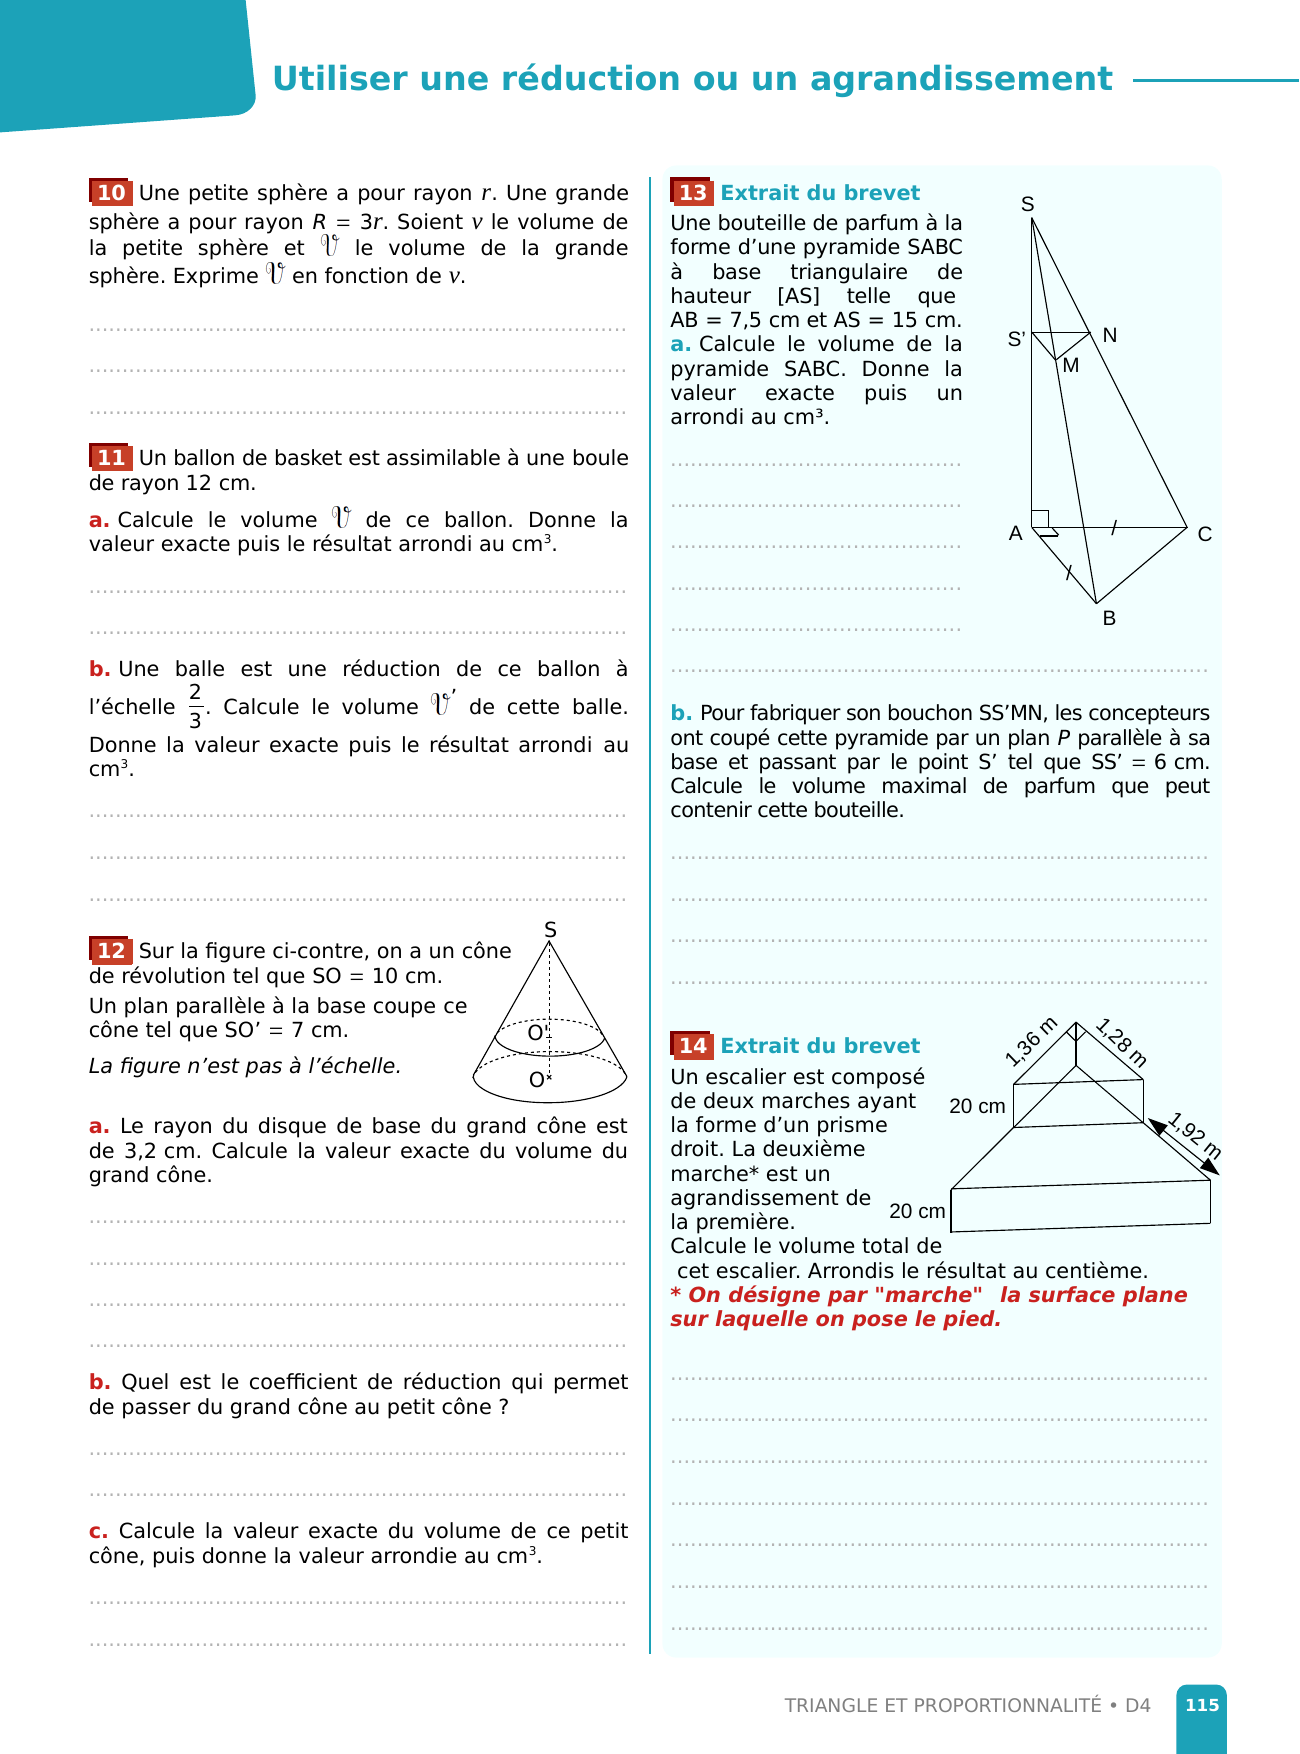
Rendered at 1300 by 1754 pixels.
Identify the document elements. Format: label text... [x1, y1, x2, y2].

list c. Calcule la valeur exacte du volume de ce petit cône, puis donne la valeur arrondie au cm3. [88, 1519, 629, 1568]
list b. Une balle est une réduction de ce ballon à l’échelle . Calcule le volume ’ de cette balle. Donne la valeur exacte puis le résultat arrondi au cm3. [88, 657, 629, 781]
list [475, 1054, 625, 1078]
picture [265, 262, 286, 284]
list La figure n’est pas à l’échelle. [88, 1054, 484, 1078]
picture [430, 693, 451, 715]
list Un plan parallèle à la base coupe ce cône tel que SO’ = 7 cm. [497, 994, 603, 1042]
list Un plan parallèle à la base coupe ce cône tel que SO’ = 7 cm. [581, 994, 629, 1042]
picture [331, 506, 352, 528]
subtitle Un ballon de basket est assimilable à une boule de rayon 12 cm. [88, 443, 629, 495]
picture [320, 234, 340, 256]
list a. Calcule le volume de ce ballon. Donne la valeur exacte puis le résultat arrondi au cm3. [88, 507, 629, 557]
list Sur la figure ci-contre, on a un cône de révolution tel que SO = 10 cm. [88, 936, 629, 988]
list Un plan parallèle à la base coupe ce cône tel que SO’ = 7 cm. [88, 994, 517, 1042]
list a. Le rayon du disque de base du grand cône est de 3,2 cm. Calcule la valeur exacte du volume du grand cône. [88, 1114, 629, 1187]
subtitle Une petite sphère a pour rayon r. Une grande sphère a pour rayon R = 3r. Soient v le volume de la petite sphère et le volume de la grande sphère. Exprime en fonction de v. [88, 177, 629, 289]
list b. Quel est le coefficient de réduction qui permet de passer du grand cône au petit cône ? [88, 1370, 629, 1419]
